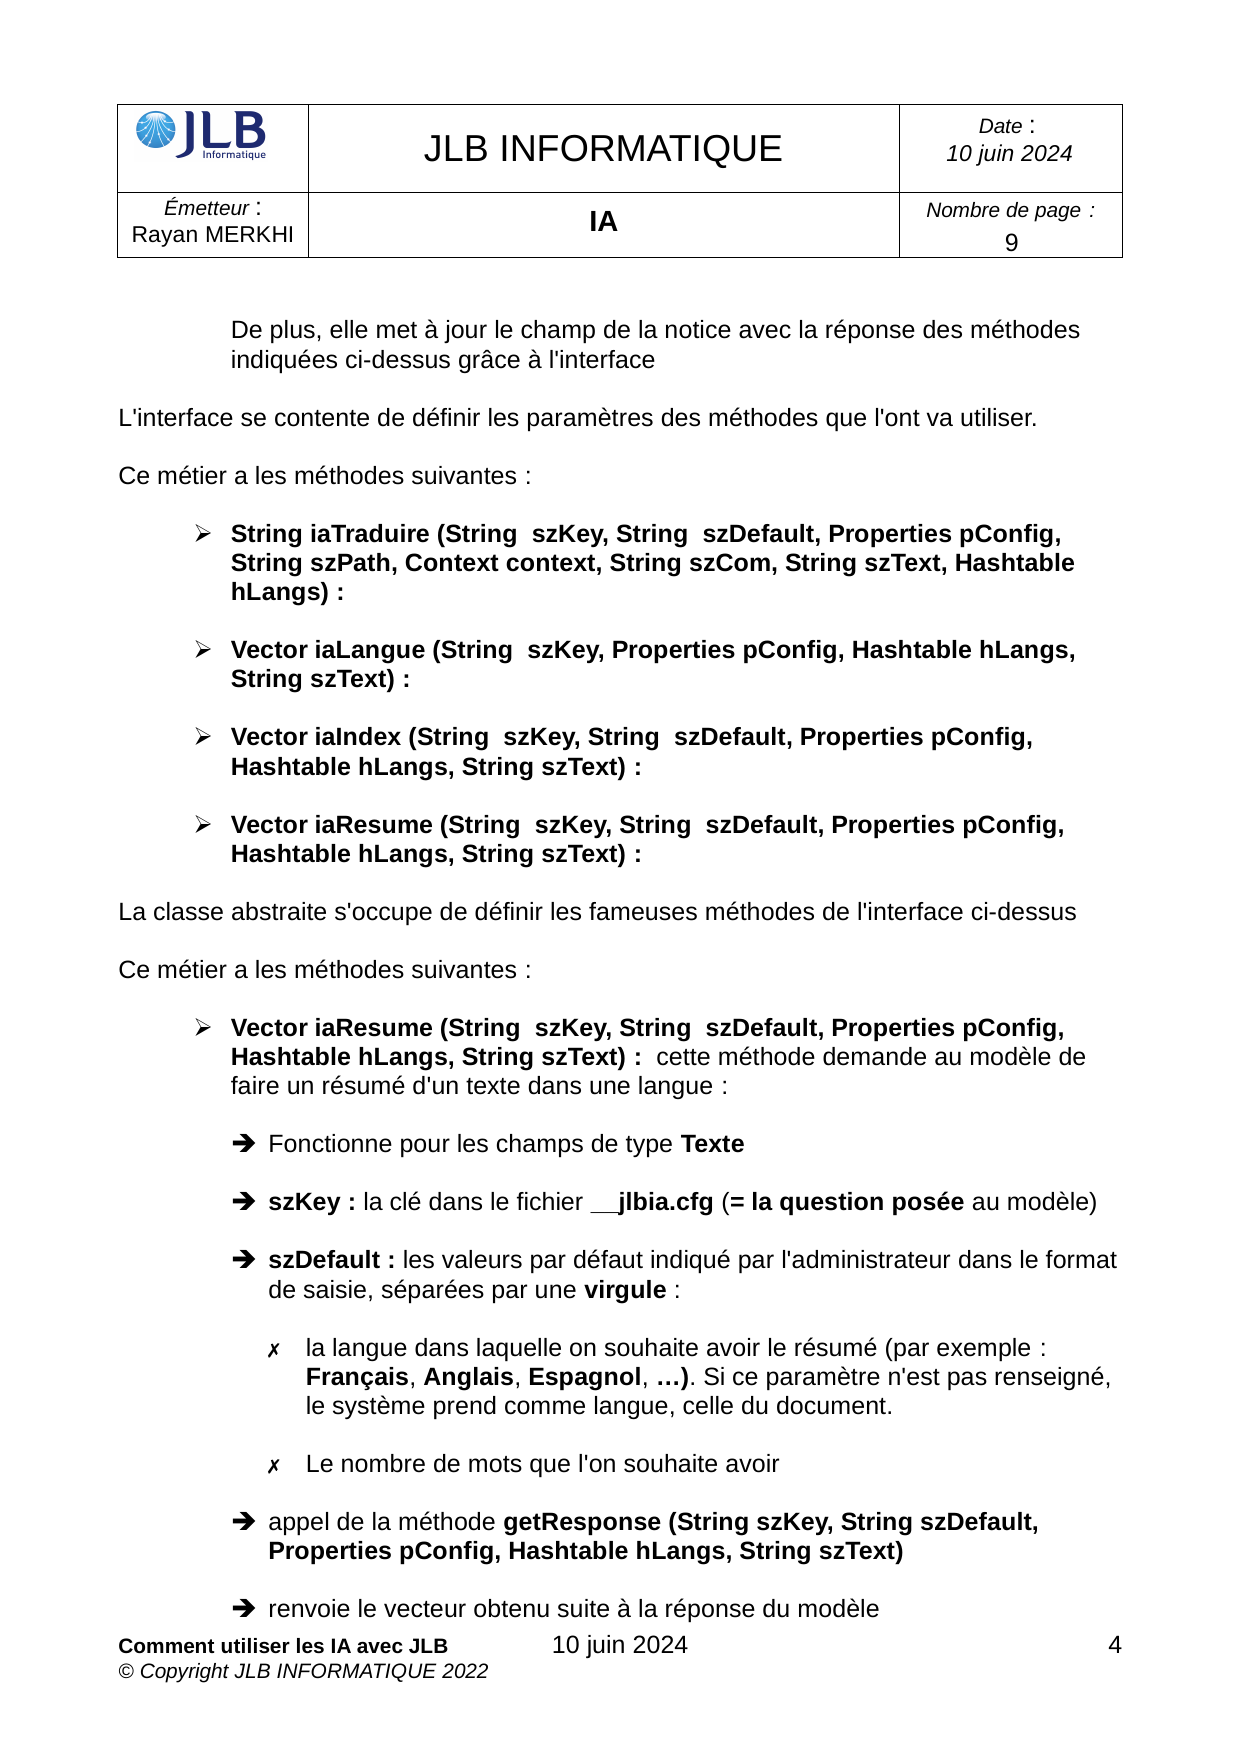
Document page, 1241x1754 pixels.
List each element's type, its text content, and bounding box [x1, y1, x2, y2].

list Le nombre de mots que l'on souhaite avoir [268, 1449, 1122, 1478]
list la langue dans laquelle on souhaite avoir le résumé (par exemple : Français, Anglais, Espagnol, …). Si ce paramètre n'est pas renseigné, le système prend comme langue, celle du document. [268, 1333, 1122, 1420]
text De plus, elle met à jour le champ de la notice avec la réponse des méthodes indiquées ci-dessus grâce à l'interface [231, 315, 1122, 373]
text Ce métier a les méthodes suivantes : [118, 955, 1122, 984]
list szDefault : les valeurs par défaut indiqué par l'administrateur dans le format de saisie, séparées par une virgule : [231, 1245, 1122, 1303]
list renvoie le vecteur obtenu suite à la réponse du modèle [231, 1594, 1122, 1623]
list String iaTraduire (String szKey, String szDefault, Properties pConfig, String szPath, Context context, String szCom, String szText, Hashtable hLangs) : [193, 519, 1122, 606]
text L'interface se contente de définir les paramètres des méthodes que l'ont va utiliser. [118, 403, 1122, 432]
list Vector iaResume (String szKey, String szDefault, Properties pConfig, Hashtable hLangs, String szText) : cette méthode demande au modèle de faire un résumé d'un texte dans une langue : [193, 1013, 1122, 1100]
list Vector iaIndex (String szKey, String szDefault, Properties pConfig, Hashtable hLangs, String szText) : [193, 722, 1122, 780]
list Vector iaResume (String szKey, String szDefault, Properties pConfig, Hashtable hLangs, String szText) : [193, 809, 1122, 868]
list appel de la méthode getResponse (String szKey, String szDefault, Properties pConfig, Hashtable hLangs, String szText) [231, 1507, 1122, 1565]
text La classe abstraite s'occupe de définir les fameuses méthodes de l'interface ci-dessus [118, 897, 1122, 926]
list Vector iaLangue (String szKey, Properties pConfig, Hashtable hLangs, String szText) : [193, 635, 1122, 693]
list Fonctionne pour les champs de type Texte [231, 1129, 1122, 1158]
picture [134, 108, 268, 162]
list szKey : la clé dans le fichier __jlbia.cfg (= la question posée au modèle) [231, 1187, 1122, 1216]
text Ce métier a les méthodes suivantes : [118, 461, 1122, 490]
